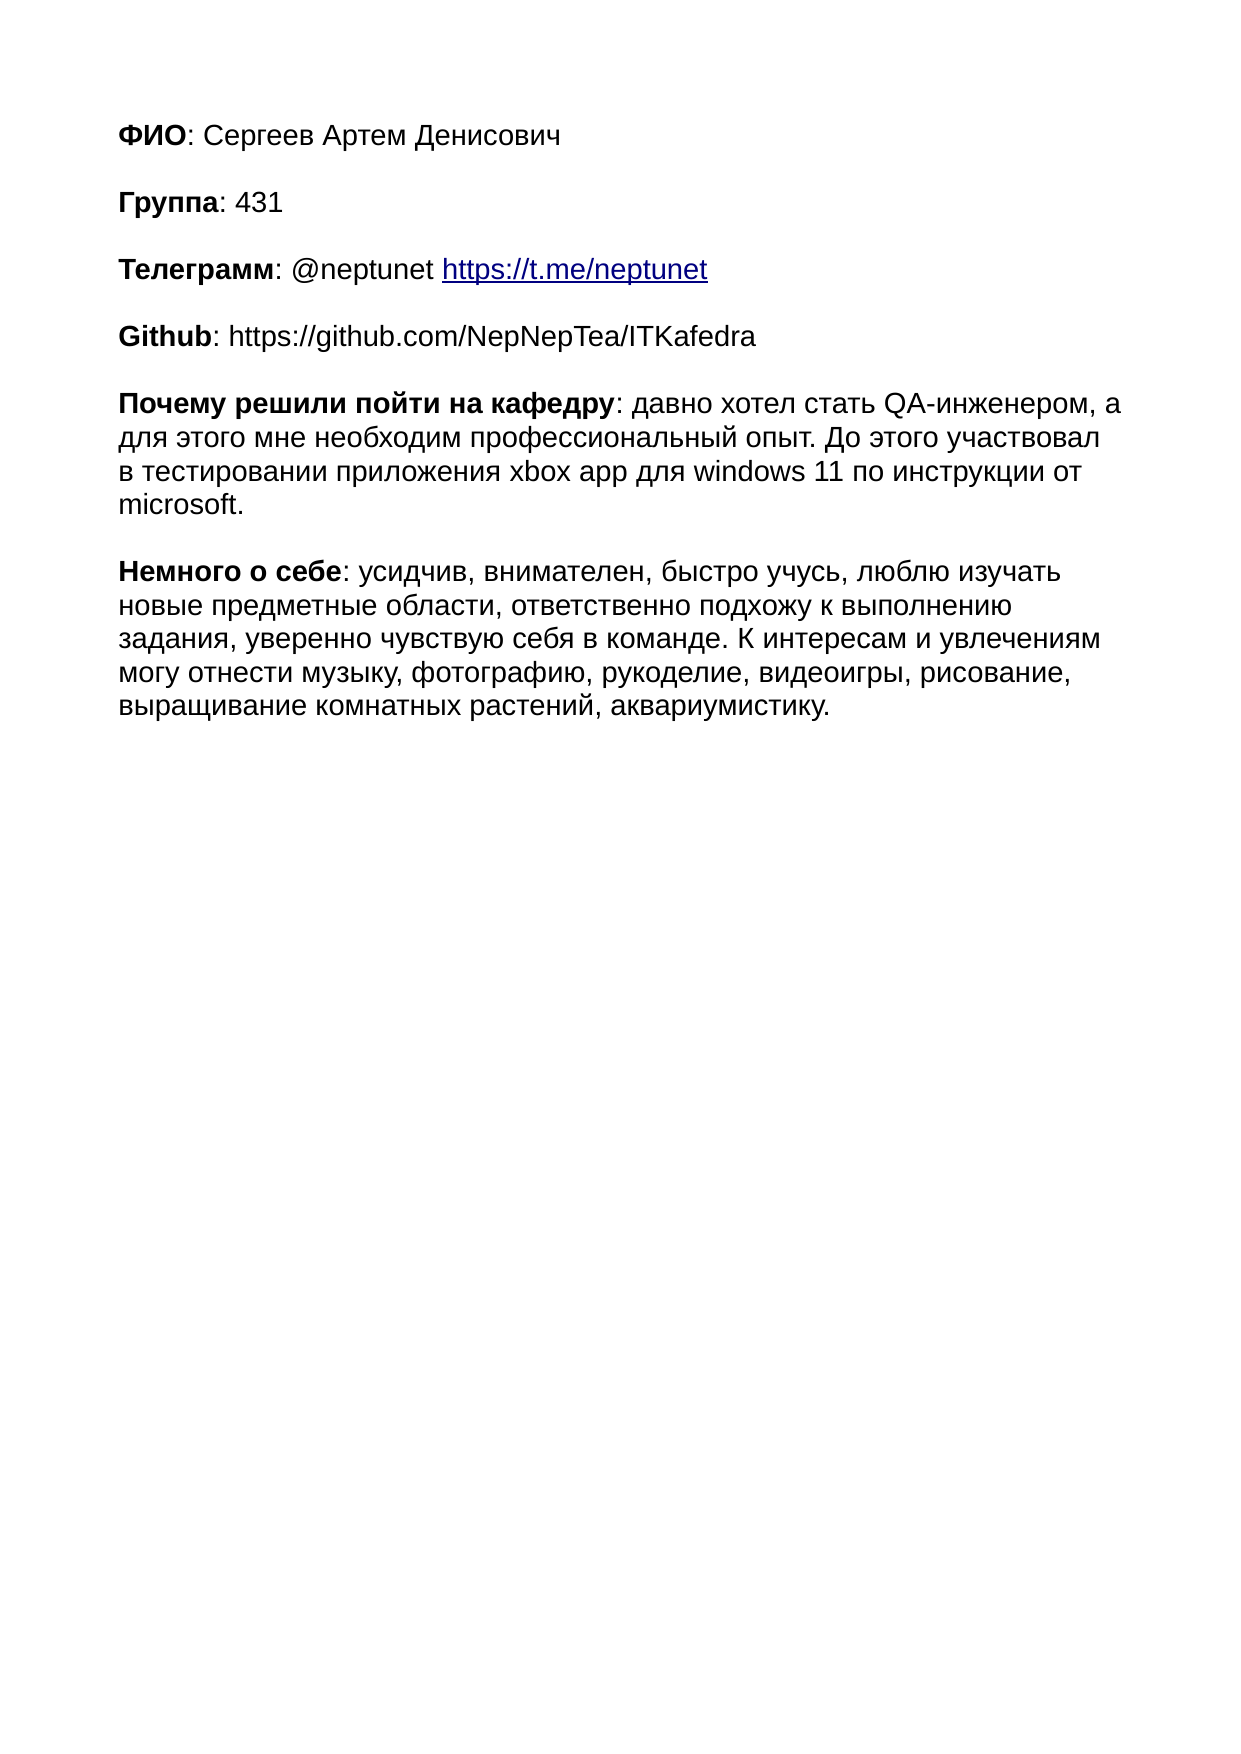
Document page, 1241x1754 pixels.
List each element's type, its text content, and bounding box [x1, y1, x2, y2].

text Github: https://github.com/NepNepTea/ITKafedra [118, 319, 1122, 353]
text Немного о себе: усидчив, внимателен, быстро учусь, люблю изучать новые предметные области, ответственно подхожу к выполнению задания, уверенно чувствую себя в команде. К интересам и увлечениям могу отнести музыку, фотографию, рукоделие, видеоигры, рисование, выращивание комнатных растений, аквариумистику. [118, 554, 1122, 722]
text ФИО: Сергеев Артем Денисович [118, 118, 1122, 152]
text Почему решили пойти на кафедру: давно хотел стать QA-инженером, а для этого мне необходим профессиональный опыт. До этого участвовал в тестировании приложения xbox app для windows 11 по инструкции от microsoft. [118, 386, 1122, 521]
text Группа: 431 [118, 185, 1122, 219]
text Телеграмм: @neptunet https://t.me/neptunet [118, 252, 1122, 286]
